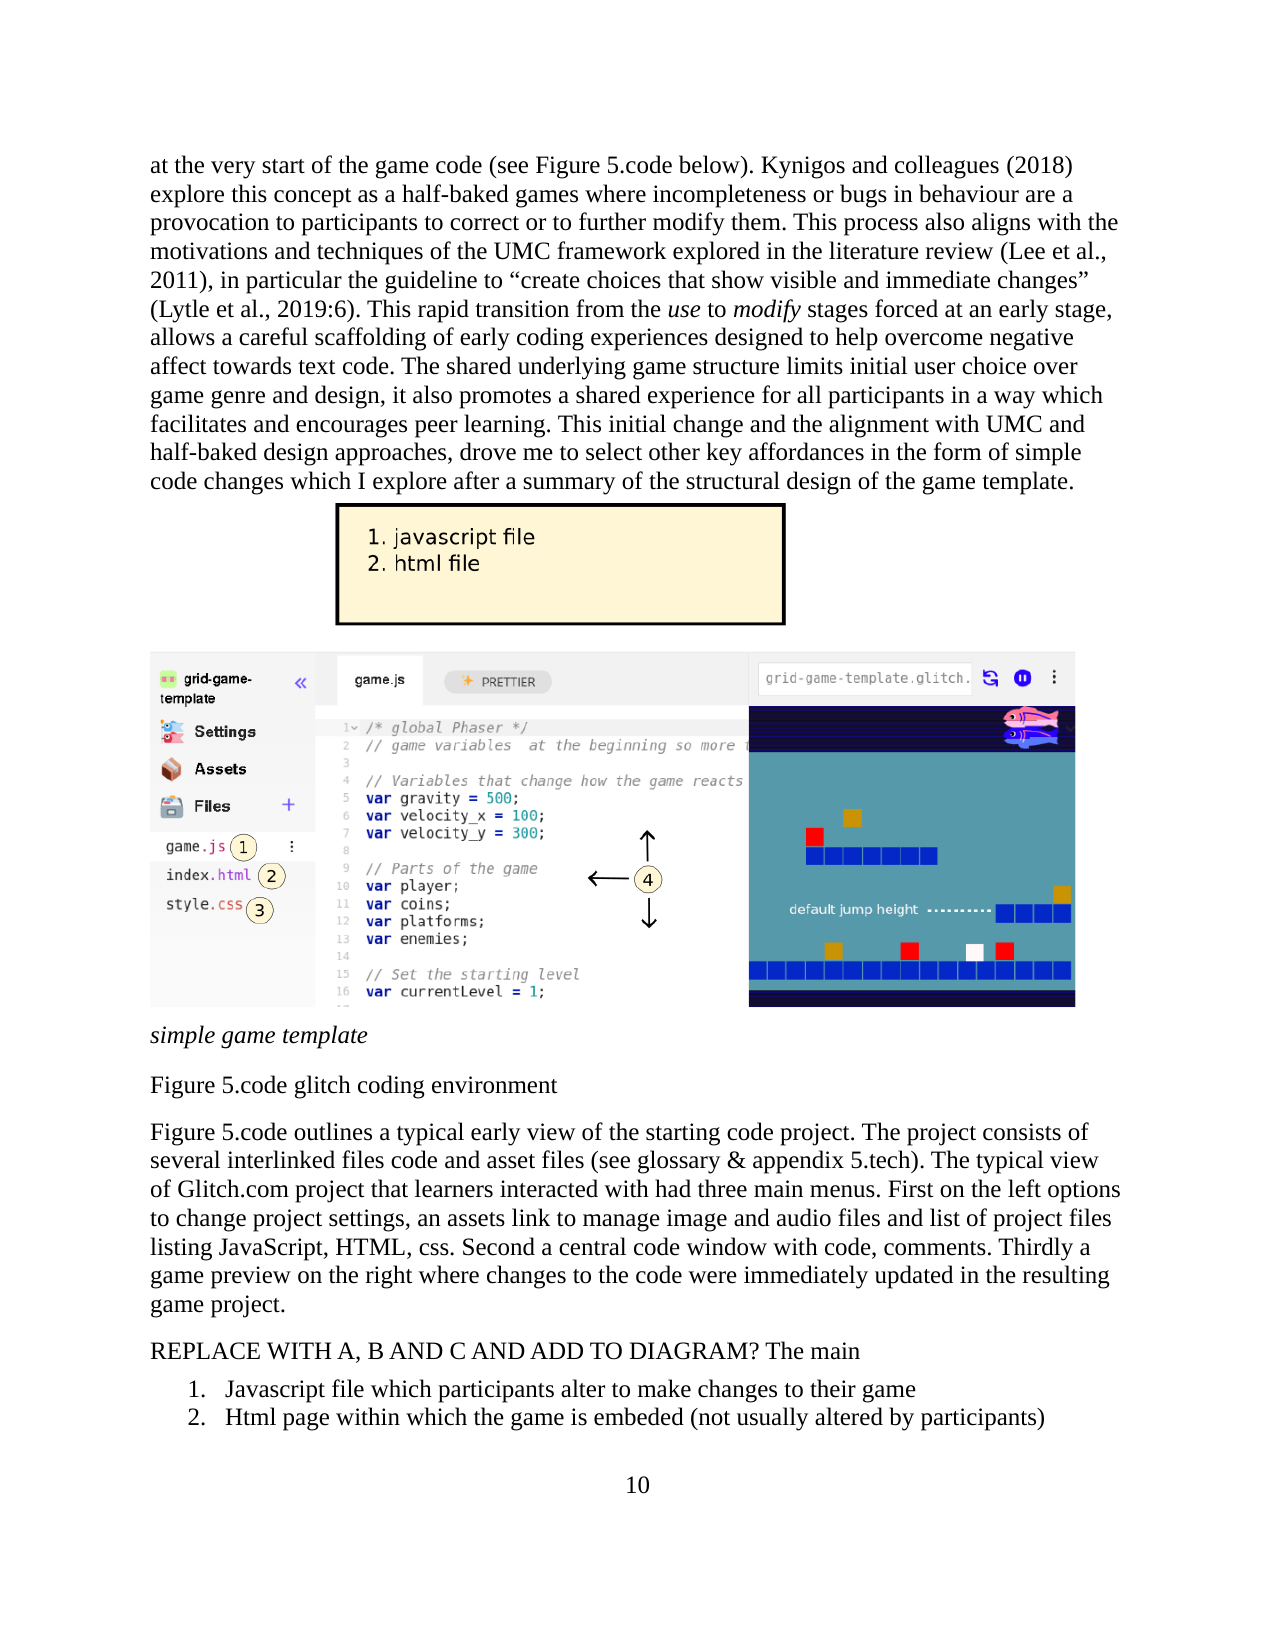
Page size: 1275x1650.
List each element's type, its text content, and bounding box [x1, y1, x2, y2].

picture [150, 503, 1077, 1008]
text simple game template [150, 1020, 1125, 1049]
text REPLACE WITH A, B AND C AND ADD TO DIAGRAM? The main [150, 1336, 1125, 1365]
text Figure 5.code glitch coding environment [150, 1070, 1125, 1099]
list Html page within which the game is embeded (not usually altered by participants) [187, 1402, 1125, 1431]
text at the very start of the game code (see Figure 5.code below). Kynigos and colleagues (2018) explore this concept as a half-baked games where incompleteness or bugs in behaviour are a provocation to participants to correct or to further modify them. This process also aligns with the motivations and techniques of the UMC framework explored in the literature review (Lee et al., 2011), in particular the guideline to “create choices that show visible and immediate changes” (Lytle et al., 2019:6). This rapid transition from the use to modify stages forced at an early stage, allows a careful scaffolding of early coding experiences designed to help overcome negative affect towards text code. The shared underlying game structure limits initial user choice over game genre and design, it also promotes a shared experience for all participants in a way which facilitates and encourages peer learning. This initial change and the alignment with UMC and half-baked design approaches, drove me to select other key affordances in the form of simple code changes which I explore after a summary of the structural design of the game template. [150, 150, 1125, 495]
list Javascript file which participants alter to make changes to their game [187, 1374, 1125, 1402]
text Figure 5.code outlines a typical early view of the starting code project. The project consists of several interlinked files code and asset files (see glossary & appendix 5.tech). The typical view of Glitch.com project that learners interacted with had three main menus. First on the left options to change project settings, an assets link to manage image and audio files and list of project files listing JavaScript, HTML, css. Second a central code window with code, comments. Thirdly a game preview on the right where changes to the code were immediately updated in the resulting game project. [150, 1117, 1125, 1318]
